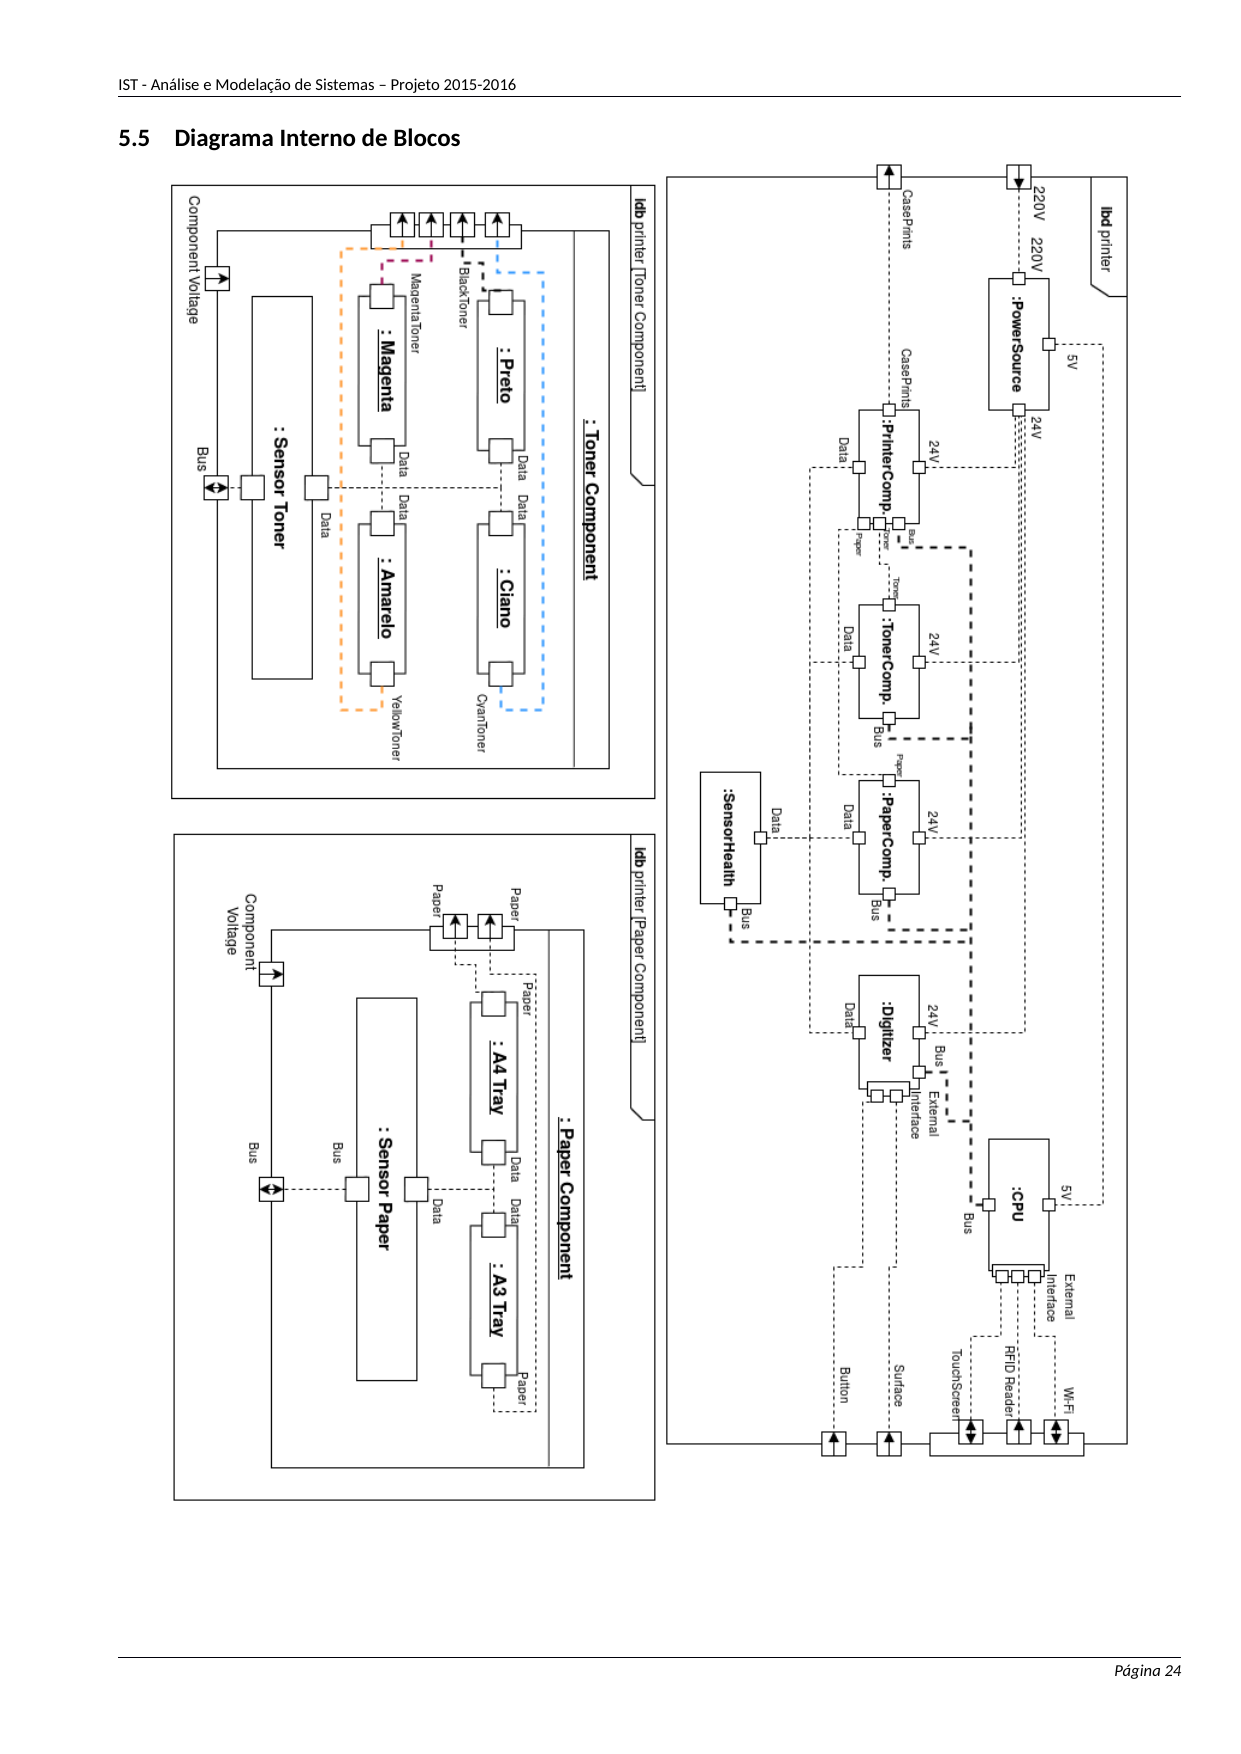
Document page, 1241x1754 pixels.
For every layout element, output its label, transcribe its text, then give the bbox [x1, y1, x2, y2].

list Diagrama Interno de Blocos [118, 122, 1181, 153]
picture [170, 155, 1129, 1502]
